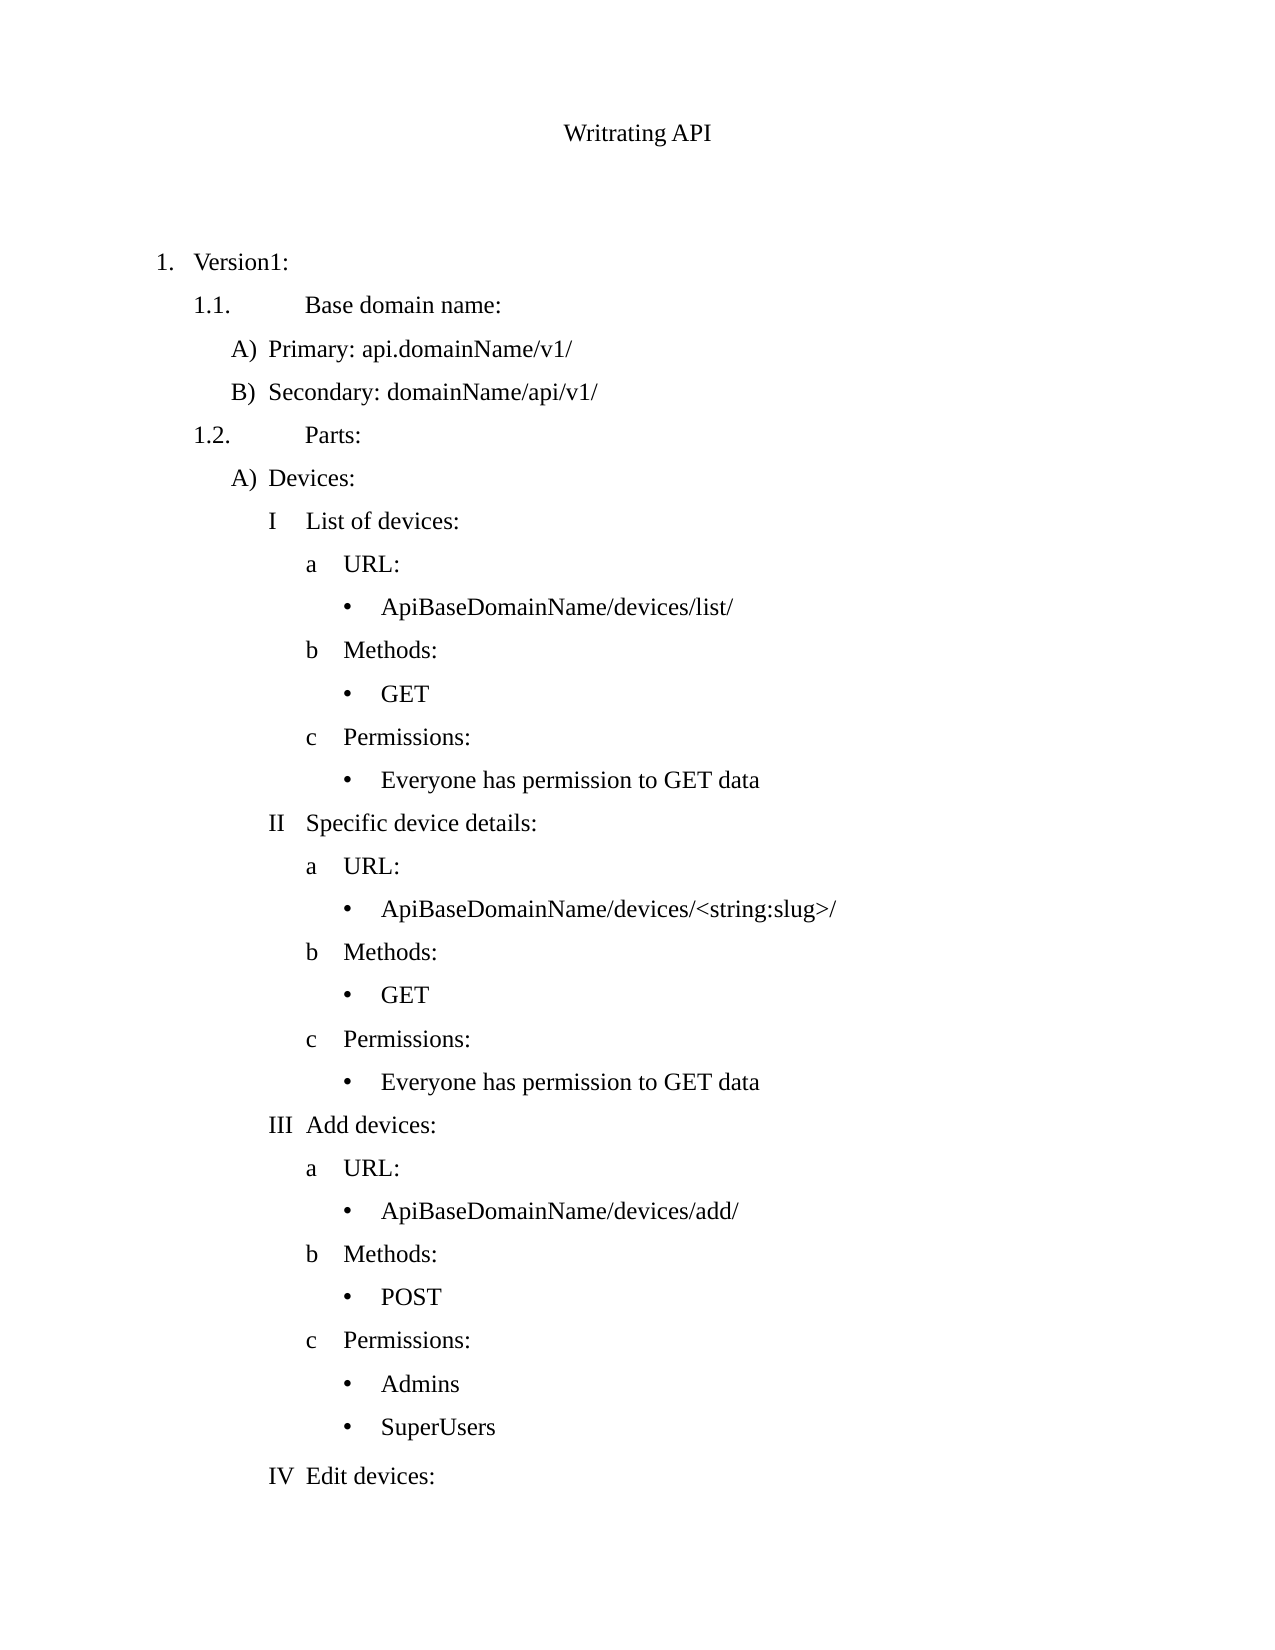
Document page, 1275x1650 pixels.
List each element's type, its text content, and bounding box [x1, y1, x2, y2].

list SuperUsers [343, 1412, 1157, 1441]
list GET [343, 981, 1157, 1009]
list Permissions: [306, 722, 1157, 751]
list Everyone has permission to GET data [343, 1067, 1157, 1096]
list URL: [306, 851, 1157, 880]
list Primary: api.domainName/v1/ [231, 334, 1157, 362]
list Everyone has permission to GET data [343, 765, 1157, 794]
list Permissions: [306, 1024, 1157, 1052]
list Edit devices: [268, 1461, 1157, 1490]
list Methods: [306, 636, 1157, 664]
list Methods: [306, 1239, 1157, 1268]
list List of devices: [268, 506, 1157, 535]
list Secondary: domainName/api/v1/ [231, 377, 1157, 406]
list ApiBaseDomainName/devices/list/ [343, 592, 1157, 621]
list Devices: [231, 463, 1157, 492]
list GET [343, 679, 1157, 707]
list POST [343, 1282, 1157, 1311]
text Writrating API [118, 118, 1157, 147]
list Specific device details: [268, 808, 1157, 837]
list Add devices: [268, 1110, 1157, 1139]
list Parts: [193, 420, 1157, 449]
list URL: [306, 549, 1157, 578]
list Methods: [306, 937, 1157, 966]
list ApiBaseDomainName/devices/add/ [343, 1196, 1157, 1225]
list Base domain name: [193, 291, 1157, 319]
list Version1: [156, 247, 1157, 276]
list ApiBaseDomainName/devices/<string:slug>/ [343, 894, 1157, 923]
list Permissions: [306, 1326, 1157, 1354]
list Admins [343, 1369, 1157, 1397]
list URL: [306, 1153, 1157, 1182]
